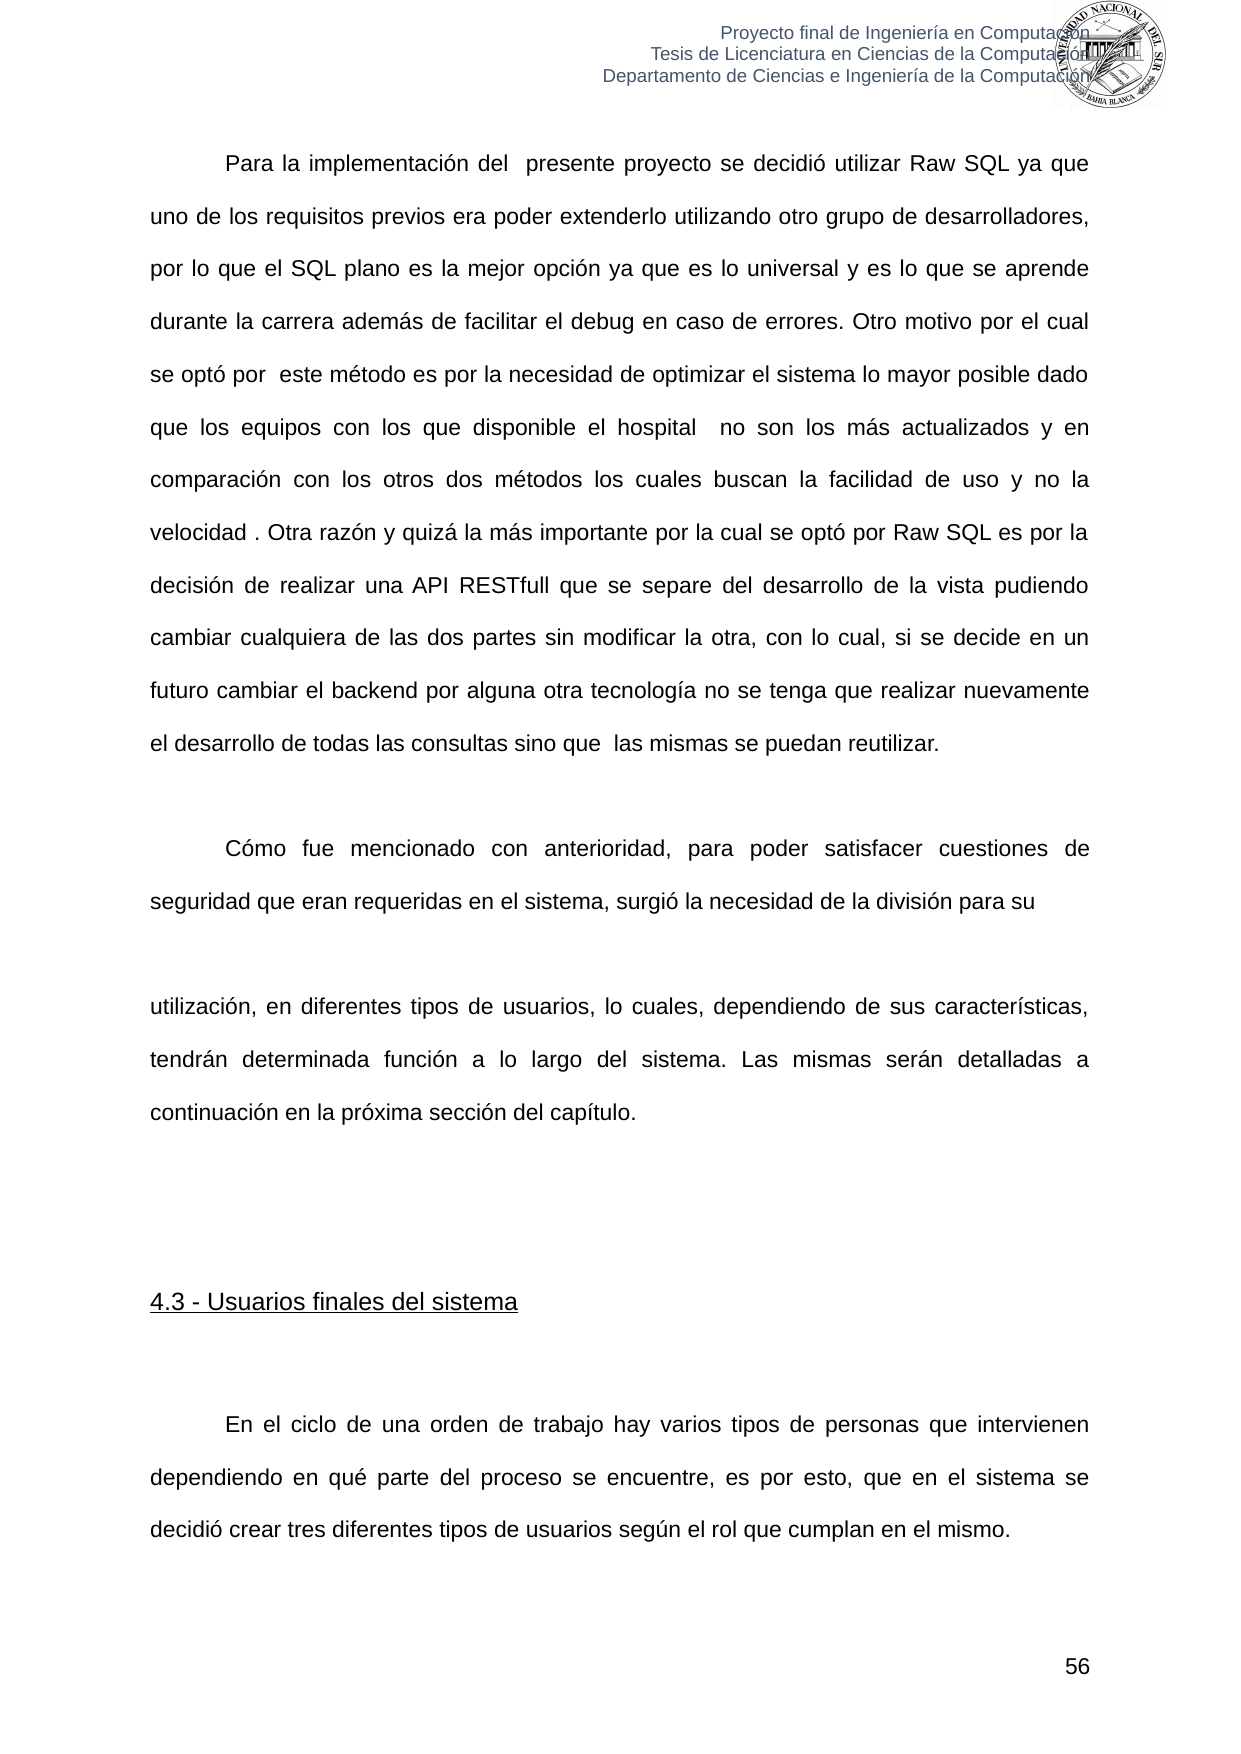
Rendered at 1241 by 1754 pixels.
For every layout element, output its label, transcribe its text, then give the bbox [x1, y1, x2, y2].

picture [1053, 0, 1167, 108]
text Para la implementación del presente proyecto se decidió utilizar Raw SQL ya que uno de los requisitos previos era poder extenderlo utilizando otro grupo de desarrolladores, por lo que el SQL plano es la mejor opción ya que es lo universal y es lo que se aprende durante la carrera además de facilitar el debug en caso de errores. Otro motivo por el cual se optó por este método es por la necesidad de optimizar el sistema lo mayor posible dado que los equipos con los que disponible el hospital no son los más actualizados y en comparación con los otros dos métodos los cuales buscan la facilidad de uso y no la velocidad . Otra razón y quizá la más importante por la cual se optó por Raw SQL es por la decisión de realizar una API RESTfull que se separe del desarrollo de la vista pudiendo cambiar cualquiera de las dos partes sin modificar la otra, con lo cual, si se decide en un futuro cambiar el backend por alguna otra tecnología no se tenga que realizar nuevamente el desarrollo de todas las consultas sino que las mismas se puedan reutilizar. [150, 150, 1090, 756]
text En el ciclo de una orden de trabajo hay varios tipos de personas que intervienen dependiendo en qué parte del proceso se encuentre, es por esto, que en el sistema se decidió crear tres diferentes tipos de usuarios según el rol que cumplan en el mismo. [150, 1411, 1090, 1542]
text 4.3 - Usuarios finales del sistema [150, 1287, 1090, 1316]
text utilización, en diferentes tipos de usuarios, lo cuales, dependiendo de sus características, tendrán determinada función a lo largo del sistema. Las mismas serán detalladas a continuación en la próxima sección del capítulo. [150, 993, 1090, 1125]
text Cómo fue mencionado con anterioridad, para poder satisfacer cuestiones de seguridad que eran requeridas en el sistema, surgió la necesidad de la división para su [150, 835, 1090, 914]
